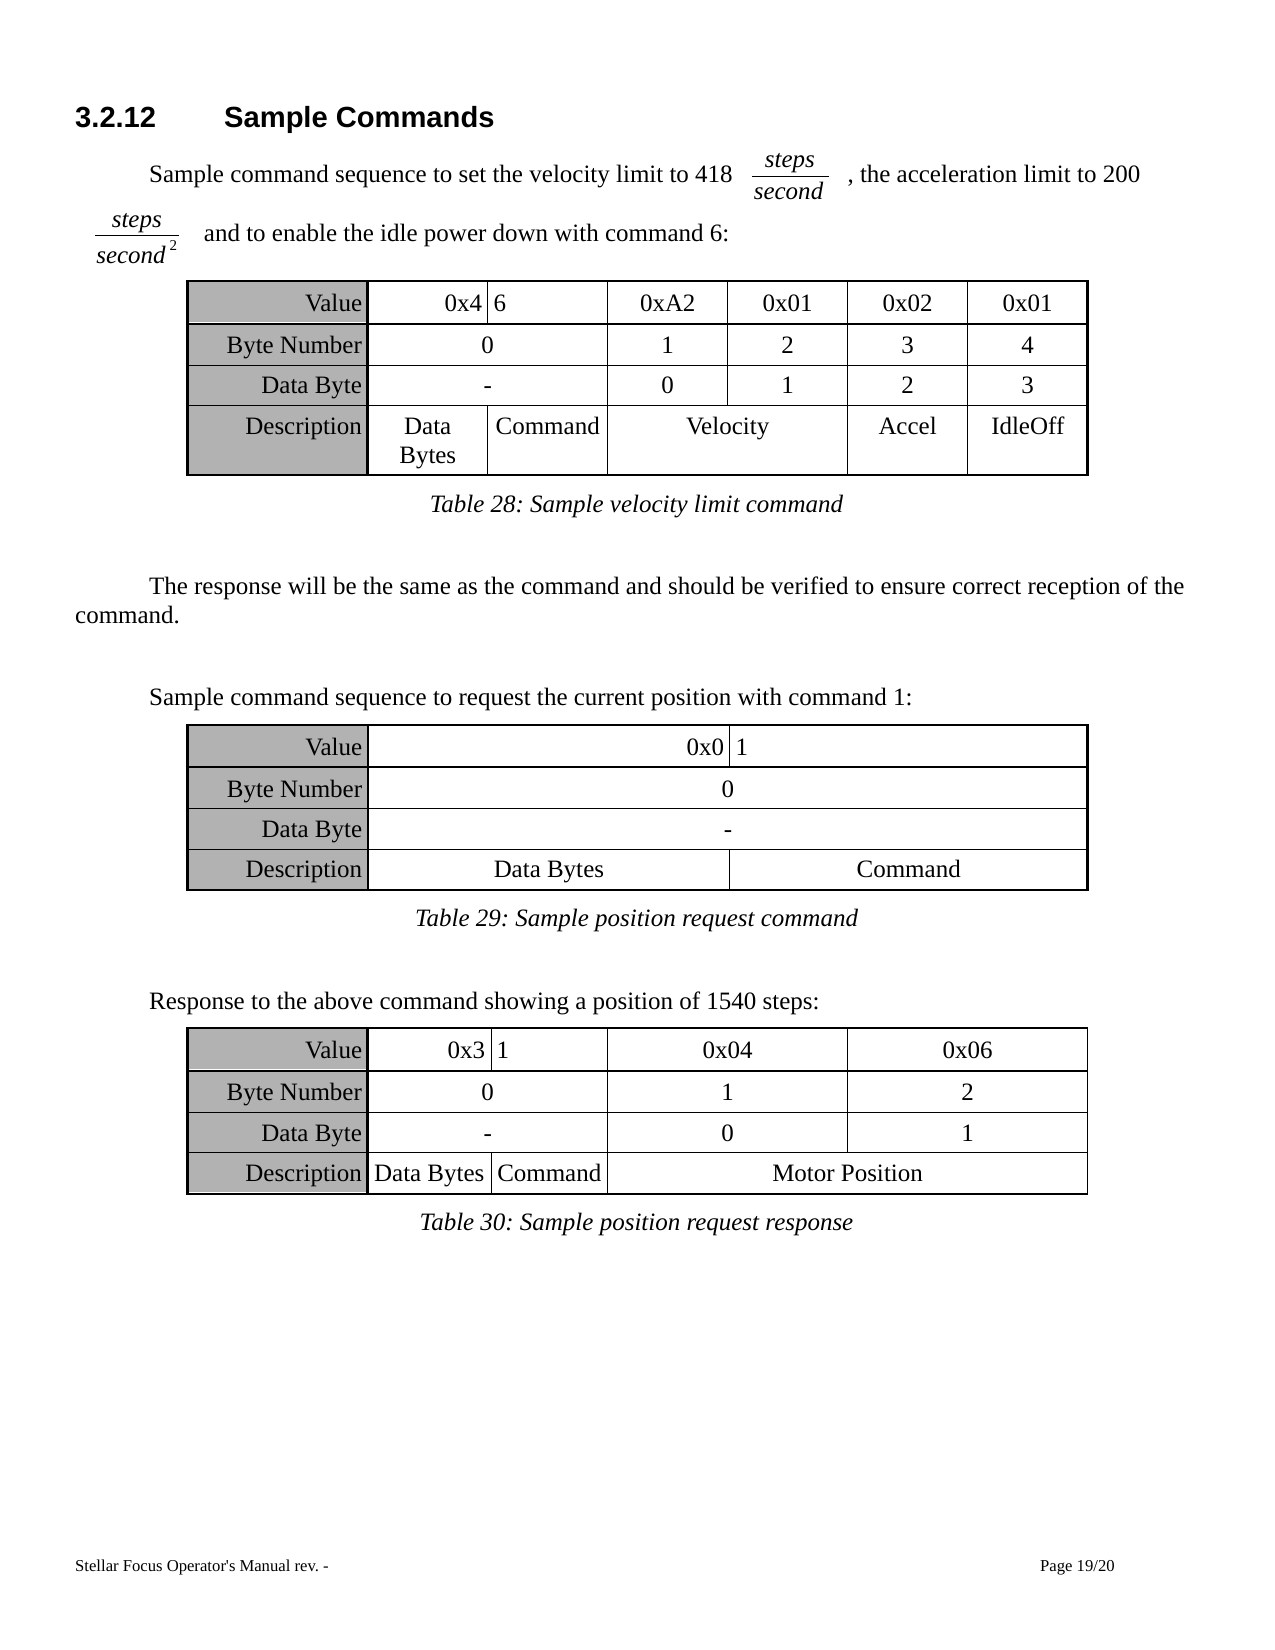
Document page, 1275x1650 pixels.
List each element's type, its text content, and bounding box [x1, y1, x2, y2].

table_cell IdleOff [968, 406, 1086, 474]
table_header 0x01 [728, 282, 847, 322]
text Table 30: Sample position request response [75, 1207, 1200, 1236]
table_cell 0 [608, 366, 727, 405]
table_cell Byte Number [189, 768, 367, 808]
text Sample command sequence to set the velocity limit to 418, the acceleration limit to 200 and to enable the idle power down with command 6: [75, 146, 1200, 268]
table_cell 1 [608, 325, 727, 365]
table_cell 0 [608, 1113, 847, 1152]
table_cell Data Bytes [369, 406, 487, 474]
table_cell Command [488, 406, 607, 474]
table_header 0x0 [369, 726, 729, 766]
table_cell 3 [968, 366, 1086, 405]
table_header 0x01 [968, 282, 1086, 322]
table_cell Data Bytes [369, 1153, 491, 1192]
text Table 28: Sample velocity limit command [75, 489, 1200, 517]
table_cell 0 [369, 325, 607, 365]
table_header Value [189, 1029, 366, 1069]
text The response will be the same as the command and should be verified to ensure correct reception of the command. [75, 571, 1200, 629]
table_header 0x02 [848, 282, 967, 322]
table_cell 2 [848, 366, 967, 405]
table_cell Command [492, 1153, 607, 1192]
table_cell - [369, 809, 1086, 849]
table_cell Data Byte [189, 809, 367, 849]
table_cell 3 [848, 325, 967, 365]
text Table 29: Sample position request command [75, 903, 1200, 932]
table_header 0xA2 [608, 282, 727, 322]
table_cell Command [730, 850, 1086, 889]
table_header 0x04 [608, 1029, 847, 1069]
table_cell 4 [968, 325, 1086, 365]
table_cell Description [189, 850, 367, 889]
table_cell Data Byte [189, 366, 366, 405]
text Sample command sequence to request the current position with command 1: [75, 682, 1200, 711]
table_cell Description [189, 1153, 366, 1192]
table_cell Byte Number [189, 325, 366, 365]
table_header 0x3 [369, 1029, 491, 1069]
table_header Value [189, 282, 366, 322]
table_cell Accel [848, 406, 967, 474]
table_cell 1 [608, 1072, 847, 1112]
table_header 1 [492, 1029, 607, 1069]
subtitle Sample Commands [75, 100, 1200, 133]
table_cell 2 [728, 325, 847, 365]
table_cell - [369, 366, 607, 405]
table_cell Data Bytes [369, 850, 729, 889]
table_cell - [369, 1113, 607, 1152]
table_cell Motor Position [608, 1153, 1087, 1192]
table_cell Byte Number [189, 1072, 366, 1112]
table_header Value [189, 726, 367, 766]
table_cell 0 [369, 1072, 607, 1112]
table_cell Data Byte [189, 1113, 366, 1152]
table_header 1 [730, 726, 1086, 766]
table_cell Description [189, 406, 366, 474]
text Response to the above command showing a position of 1540 steps: [75, 986, 1200, 1015]
table_header 0x4 [369, 282, 487, 322]
table_cell 2 [848, 1072, 1087, 1112]
table_cell Velocity [608, 406, 847, 474]
table_header 6 [488, 282, 607, 322]
table_header 0x06 [848, 1029, 1087, 1069]
table_cell 1 [848, 1113, 1087, 1152]
table_cell 1 [728, 366, 847, 405]
table_cell 0 [369, 768, 1086, 808]
